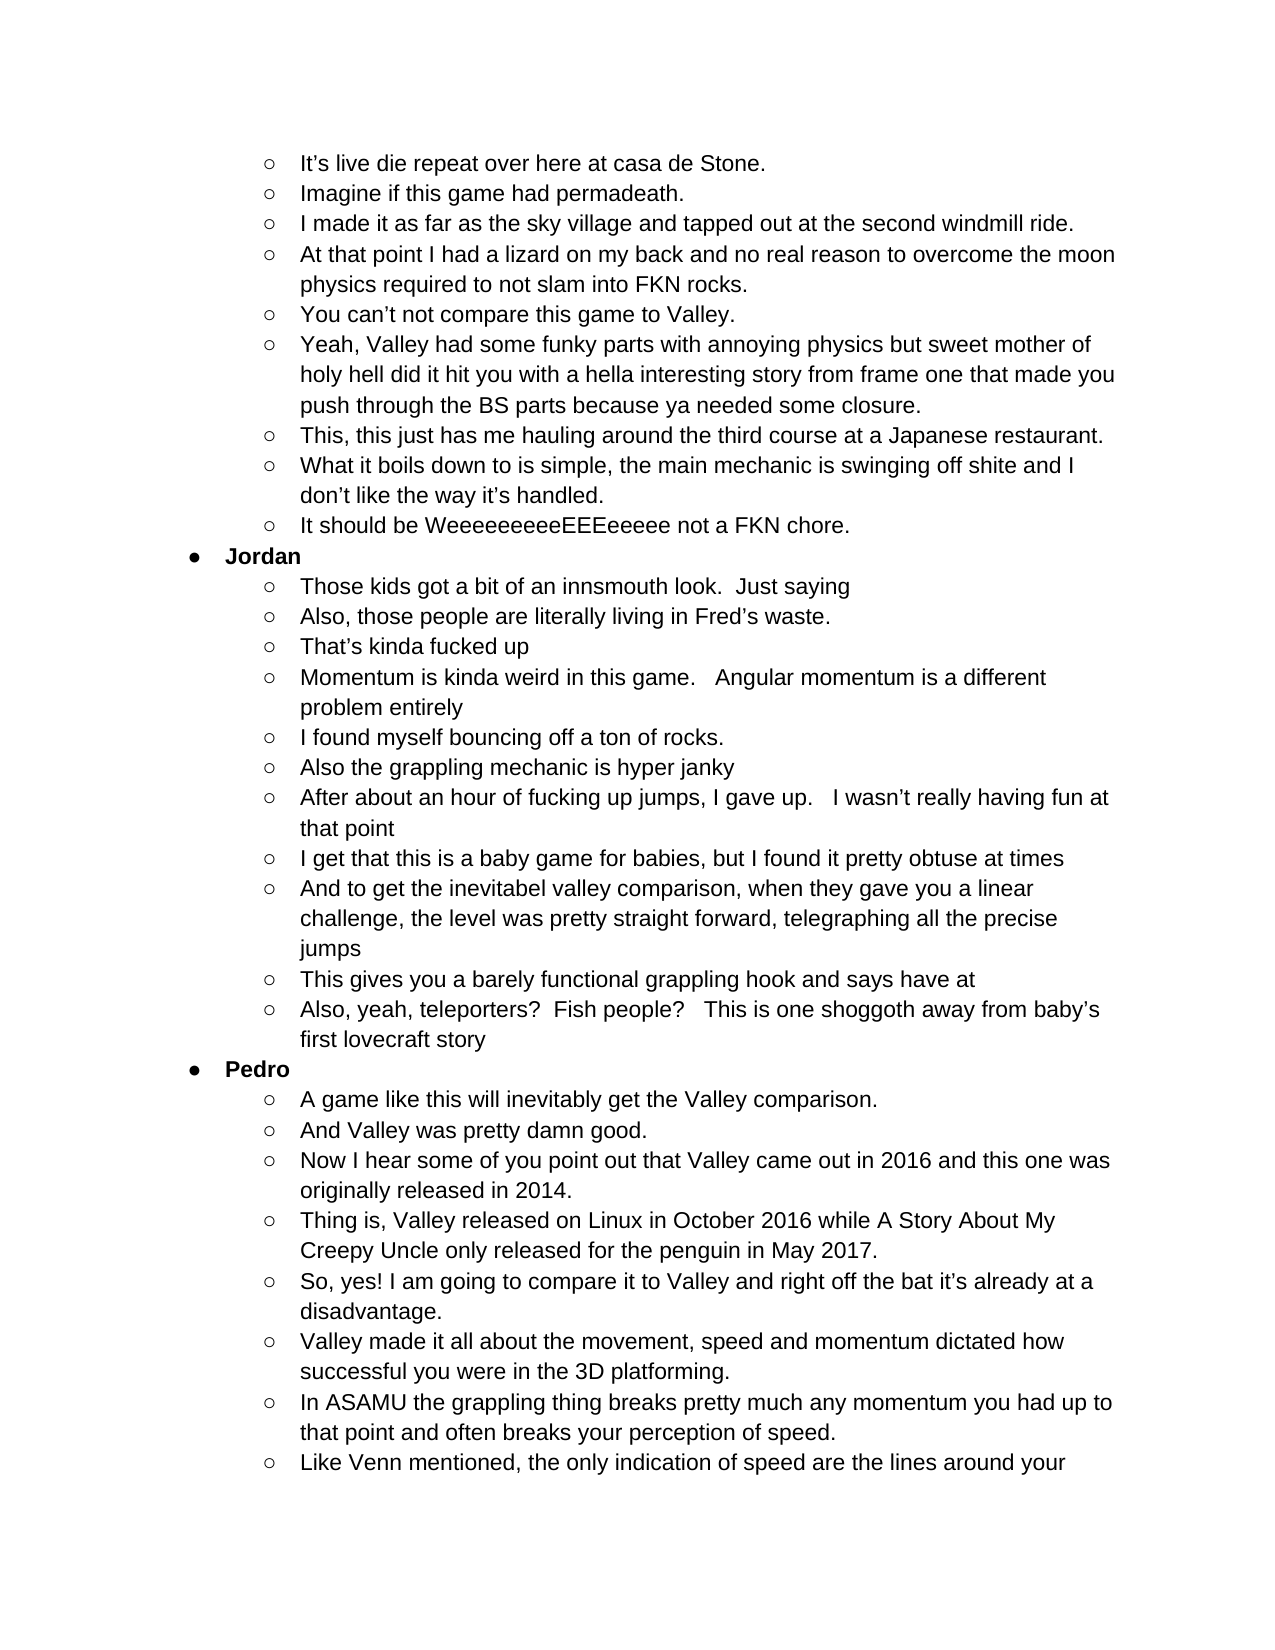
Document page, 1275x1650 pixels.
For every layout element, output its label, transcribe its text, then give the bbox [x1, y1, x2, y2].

list I found myself bouncing off a ton of rocks. [262, 724, 1125, 750]
list I made it as far as the sky village and tapped out at the second windmill ride. [262, 210, 1125, 237]
list A game like this will inevitably get the Valley comparison. [262, 1086, 1125, 1113]
list You can’t not compare this game to Valley. [262, 301, 1125, 327]
list That’s kinda fucked up [262, 633, 1125, 660]
list Jordan [187, 543, 1125, 569]
list It should be WeeeeeeeeeEEEeeeee not a FKN chore. [262, 512, 1125, 539]
list Like Venn mentioned, the only indication of speed are the lines around your [262, 1449, 1125, 1475]
list Also, those people are literally living in Fred’s waste. [262, 603, 1125, 629]
list At that point I had a lizard on my back and no real reason to overcome the moon physics required to not slam into FKN rocks. [262, 241, 1125, 297]
list I get that this is a baby game for babies, but I found it pretty obtuse at times [262, 845, 1125, 871]
list It’s live die repeat over here at casa de Stone. [262, 150, 1125, 176]
list Pedro [187, 1056, 1125, 1083]
list This gives you a barely functional grappling hook and says have at [262, 966, 1125, 992]
list After about an hour of fucking up jumps, I gave up. I wasn’t really having fun at that point [262, 784, 1125, 841]
list Momentum is kinda weird in this game. Angular momentum is a different problem entirely [262, 663, 1125, 720]
list This, this just has me hauling around the third course at a Japanese restaurant. [262, 422, 1125, 448]
list Imagine if this game had permadeath. [262, 180, 1125, 207]
list And Valley was pretty damn good. [262, 1117, 1125, 1143]
list Those kids got a bit of an innsmouth look. Just saying [262, 573, 1125, 599]
list And to get the inevitabel valley comparison, when they gave you a linear challenge, the level was pretty straight forward, telegraphing all the precise jumps [262, 875, 1125, 962]
list Now I hear some of you point out that Valley came out in 2016 and this one was originally released in 2014. [262, 1147, 1125, 1203]
list Yeah, Valley had some funky parts with annoying physics but sweet mother of holy hell did it hit you with a hella interesting story from frame one that made you push through the BS parts because ya needed some closure. [262, 331, 1125, 418]
list Also the grappling mechanic is hyper janky [262, 754, 1125, 781]
list Valley made it all about the movement, speed and momentum dictated how successful you were in the 3D platforming. [262, 1328, 1125, 1385]
list Also, yeah, teleporters? Fish people? This is one shoggoth away from baby’s first lovecraft story [262, 996, 1125, 1052]
list So, yes! I am going to compare it to Valley and right off the bat it’s already at a disadvantage. [262, 1268, 1125, 1324]
list Thing is, Valley released on Linux in October 2016 while A Story About My Creepy Uncle only released for the penguin in May 2017. [262, 1207, 1125, 1264]
list In ASAMU the grappling thing breaks pretty much any momentum you had up to that point and often breaks your perception of speed. [262, 1388, 1125, 1445]
list What it boils down to is simple, the main mechanic is swinging off shite and I don’t like the way it’s handled. [262, 452, 1125, 509]
